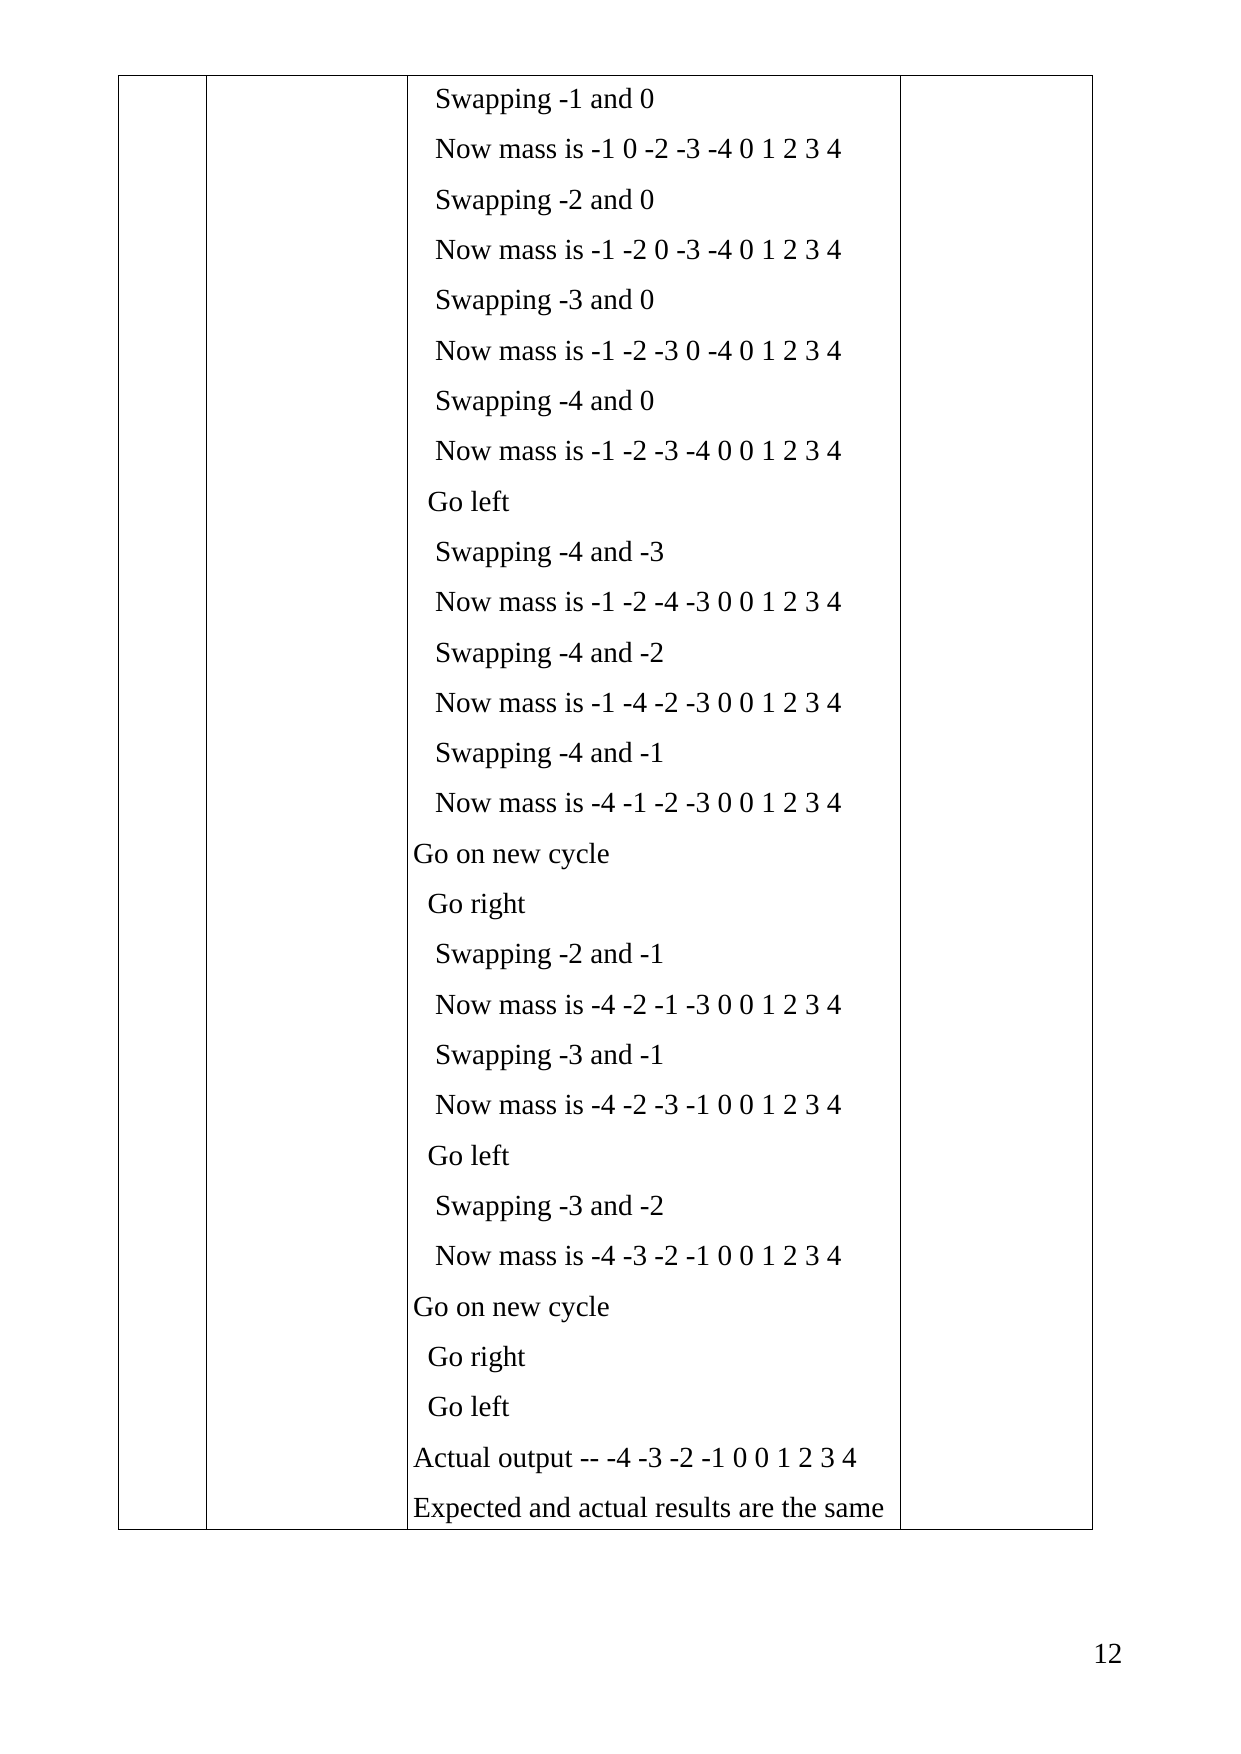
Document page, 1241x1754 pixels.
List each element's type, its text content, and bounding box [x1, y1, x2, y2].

table_cell [119, 76, 206, 1529]
table_cell [207, 76, 407, 1529]
table_cell Swapping -1 and 0 Now mass is -1 0 -2 -3 -4 0 1 2 3 4 Swapping -2 and 0 Now mass is -1 -2 0 -3 -4 0 1 2 3 4 Swapping -3 and 0 Now mass is -1 -2 -3 0 -4 0 1 2 3 4 Swapping -4 and 0 Now mass is -1 -2 -3 -4 0 0 1 2 3 4 Go left Swapping -4 and -3 Now mass is -1 -2 -4 -3 0 0 1 2 3 4 Swapping -4 and -2 Now mass is -1 -4 -2 -3 0 0 1 2 3 4 Swapping -4 and -1 Now mass is -4 -1 -2 -3 0 0 1 2 3 4 Go on new cycle Go right Swapping -2 and -1 Now mass is -4 -2 -1 -3 0 0 1 2 3 4 Swapping -3 and -1 Now mass is -4 -2 -3 -1 0 0 1 2 3 4 Go left Swapping -3 and -2 Now mass is -4 -3 -2 -1 0 0 1 2 3 4 Go on new cycle Go right Go left Actual output -- -4 -3 -2 -1 0 0 1 2 3 4 Expected and actual results are the same [408, 76, 900, 1529]
table_cell [901, 76, 1092, 1529]
